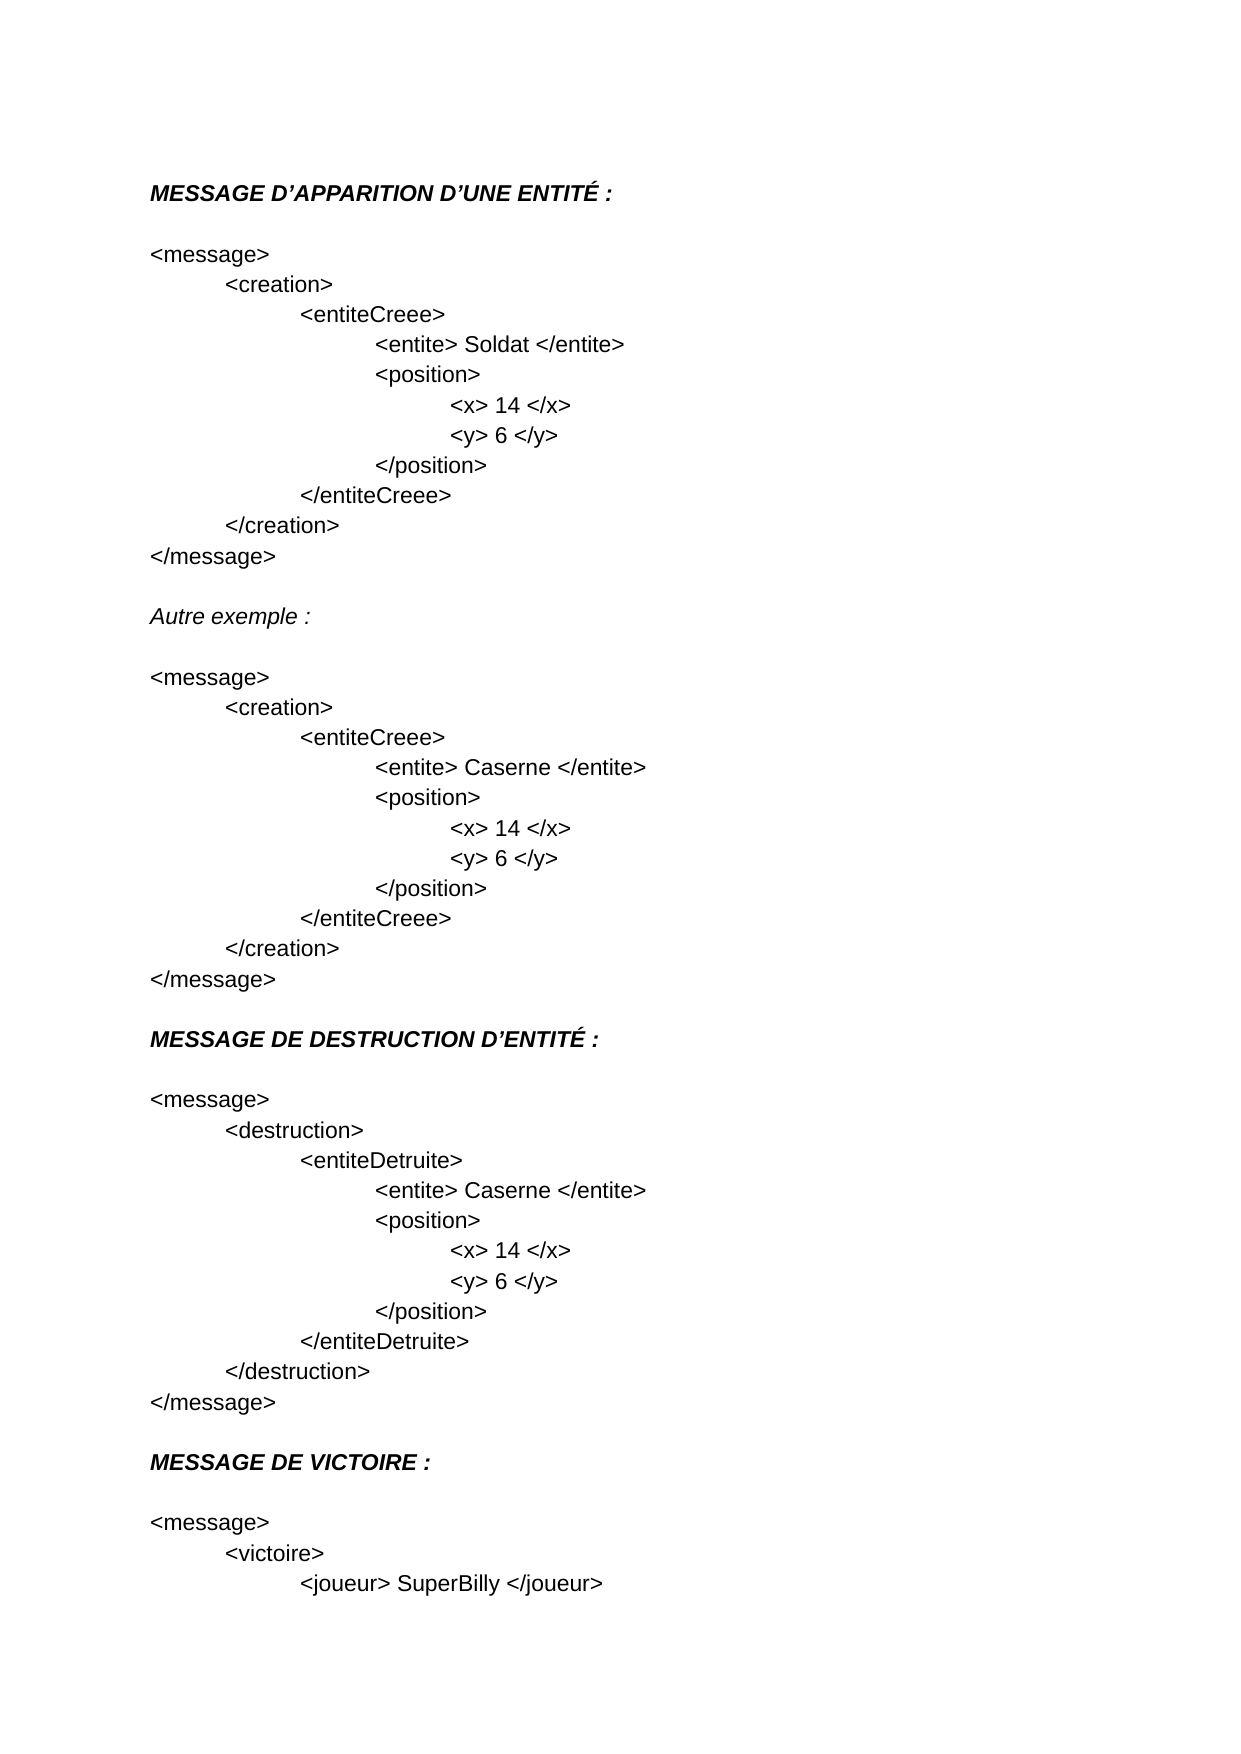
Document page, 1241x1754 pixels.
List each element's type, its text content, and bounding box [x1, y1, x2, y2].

text <y> 6 </y> [375, 845, 1090, 871]
text <x> 14 </x> [375, 1237, 1090, 1264]
text <victoire> [150, 1539, 1090, 1566]
text <position> [375, 1207, 1090, 1234]
text <message> [150, 663, 1090, 690]
text <destruction> [150, 1117, 1090, 1143]
text MESSAGE DE VICTOIRE : [150, 1449, 1090, 1475]
text </entiteCreee> [225, 482, 1090, 509]
text </message> [150, 543, 1090, 569]
text <entiteCreee> [225, 301, 1090, 327]
text <position> [375, 361, 1090, 388]
text <entite> Caserne </entite> [375, 754, 1090, 781]
text </position> [375, 1298, 1090, 1324]
text <creation> [150, 694, 1090, 720]
text <message> [150, 1509, 1090, 1536]
text Autre exemple : [150, 603, 1090, 629]
text <message> [150, 1086, 1090, 1113]
text MESSAGE DE DESTRUCTION D’ENTITÉ : [150, 1026, 1090, 1052]
text <x> 14 </x> [375, 392, 1090, 418]
text </message> [150, 1388, 1090, 1415]
text <message> [150, 241, 1090, 267]
text </entiteCreee> [225, 905, 1090, 932]
text <entiteDetruite> [225, 1147, 1090, 1173]
text </message> [150, 966, 1090, 992]
text </position> [375, 452, 1090, 478]
text </creation> [225, 935, 1090, 962]
text <creation> [150, 271, 1090, 297]
text <joueur> SuperBilly </joueur> [150, 1570, 1090, 1596]
text <position> [375, 784, 1090, 811]
text </destruction> [225, 1358, 1090, 1385]
text </creation> [225, 512, 1090, 539]
text MESSAGE D’APPARITION D’UNE ENTITÉ : [150, 180, 1090, 207]
text <entite> Soldat </entite> [375, 331, 1090, 358]
text <y> 6 </y> [375, 422, 1090, 448]
text <x> 14 </x> [375, 814, 1090, 841]
text </entiteDetruite> [225, 1328, 1090, 1354]
text </position> [375, 875, 1090, 901]
text <y> 6 </y> [375, 1268, 1090, 1294]
text <entiteCreee> [225, 724, 1090, 750]
text <entite> Caserne </entite> [375, 1177, 1090, 1203]
